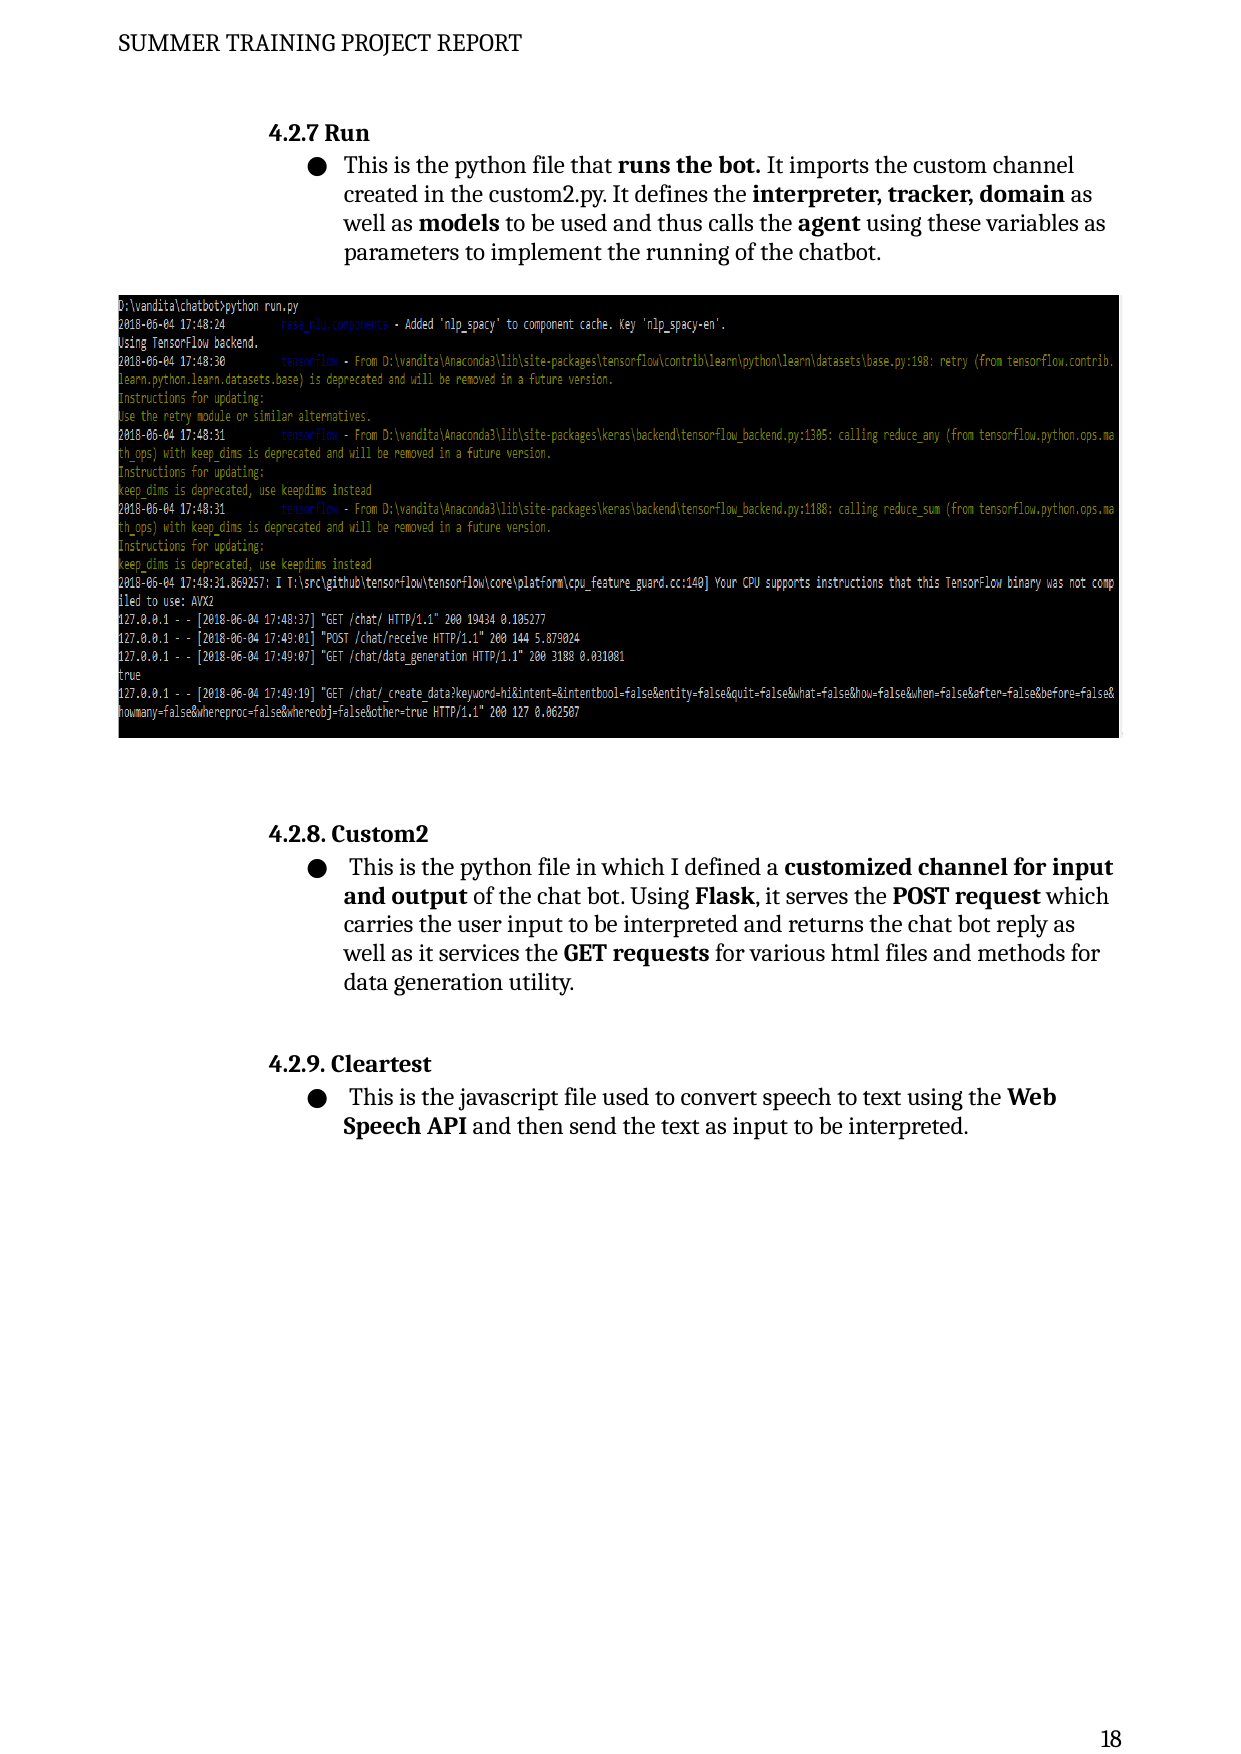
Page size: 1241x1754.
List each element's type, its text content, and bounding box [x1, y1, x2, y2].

picture [118, 295, 1123, 738]
list This is the python file in which I defined a customized channel for input and output of the chat bot. Using Flask, it serves the POST request which carries the user input to be interpreted and returns the chat bot reply as well as it services the GET requests for various html files and methods for data generation utility. [306, 853, 1122, 997]
subtitle 4.2.7 Run [268, 118, 1122, 147]
subtitle 4.2.9. Cleartest [268, 1050, 1122, 1079]
subtitle 4.2.8. Custom2 [268, 820, 1122, 849]
list This is the python file that runs the bot. It imports the custom channel created in the custom2.py. It defines the interpreter, tracker, domain as well as models to be used and thus calls the agent using these variables as parameters to implement the running of the chatbot. [306, 151, 1122, 266]
list This is the javascript file used to convert speech to text using the Web Speech API and then send the text as input to be interpreted. [306, 1083, 1122, 1141]
